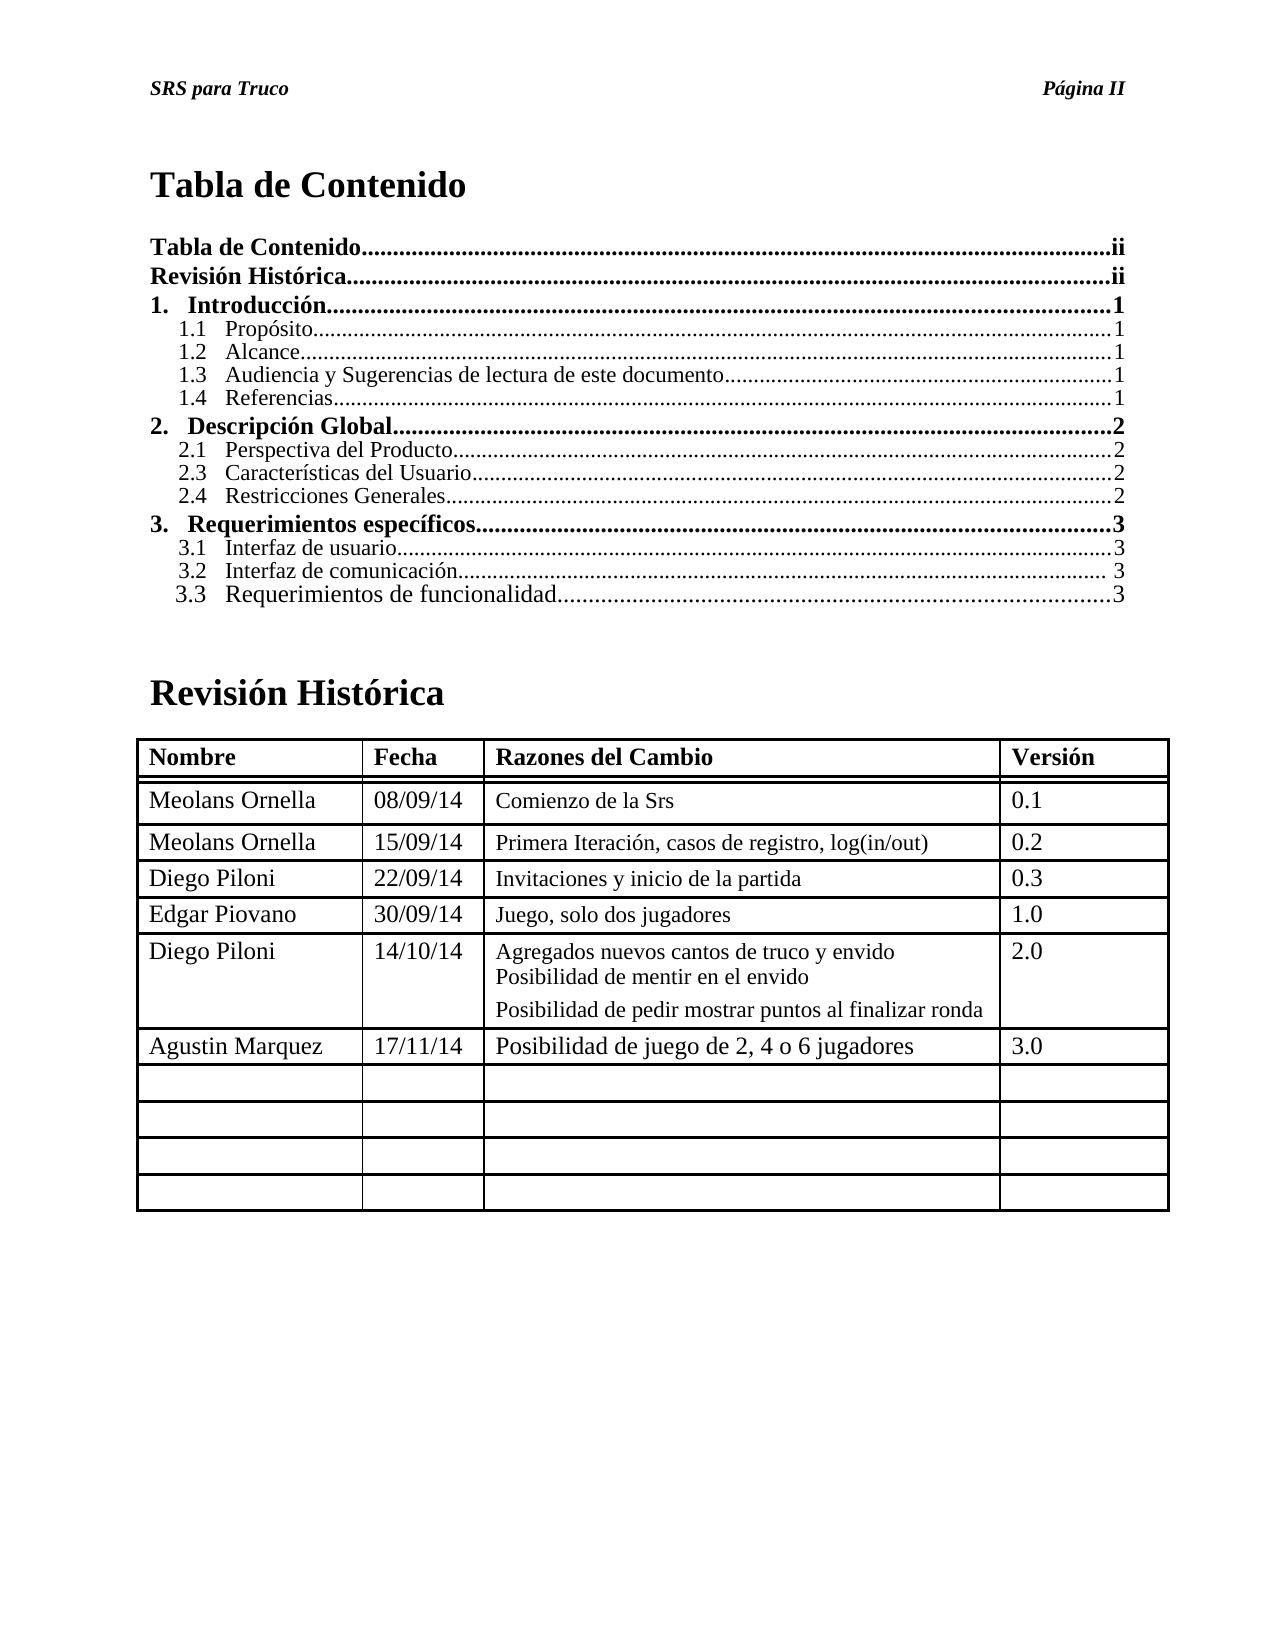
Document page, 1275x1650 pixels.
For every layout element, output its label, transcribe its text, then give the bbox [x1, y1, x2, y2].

table_cell 0.3 [1001, 862, 1167, 896]
text 1.2 Alcance 1 [178, 341, 1125, 364]
table_cell [1001, 1176, 1167, 1209]
table_cell Comienzo de la Srs [485, 784, 999, 823]
text Revisión Histórica [150, 670, 1125, 713]
text 3.3 Requerimientos de funcionalidad 3 [150, 583, 1125, 608]
table_cell [139, 1066, 362, 1100]
table_cell Meolans Ornella [139, 784, 362, 823]
text 1.3 Audiencia y Sugerencias de lectura de este documento 1 [178, 364, 1125, 387]
text 2. Descripción Global 2 [150, 416, 1125, 439]
table_cell [139, 1139, 362, 1173]
table_cell [485, 1066, 999, 1100]
table_cell [1001, 1066, 1167, 1100]
table_cell [139, 1176, 362, 1209]
table_header Nombre [139, 741, 362, 775]
table_cell Diego Piloni [139, 935, 362, 1027]
text 3.2 Interfaz de comunicación 3 [178, 560, 1125, 583]
table_cell [485, 1176, 999, 1209]
table_cell Agregados nuevos cantos de truco y envido Posibilidad de mentir en el envido Posibilidad de pedir mostrar puntos al finalizar ronda [485, 935, 999, 1027]
table_cell 2.0 [1001, 935, 1167, 1027]
table_cell [139, 1103, 362, 1136]
table_cell 08/09/14 [363, 784, 483, 823]
table_header Versión [1001, 741, 1167, 775]
table_cell Agustin Marquez [139, 1030, 362, 1063]
table_cell [485, 1103, 999, 1136]
table_cell Juego, solo dos jugadores [485, 899, 999, 932]
text 2.1 Perspectiva del Producto 2 [178, 439, 1125, 462]
table_cell 22/09/14 [363, 862, 483, 896]
text Tabla de Contenido [150, 162, 1125, 206]
table_cell 14/10/14 [363, 935, 483, 1027]
table_cell 0.2 [1001, 826, 1167, 859]
table_cell [363, 1139, 483, 1173]
table_cell [363, 1103, 483, 1136]
table_cell 30/09/14 [363, 899, 483, 932]
table_cell Invitaciones y inicio de la partida [485, 862, 999, 896]
table_header Fecha [363, 741, 483, 775]
text 2.4 Restricciones Generales 2 [178, 485, 1125, 508]
table_cell 17/11/14 [363, 1030, 483, 1063]
text Tabla de Contenido ii [150, 237, 1125, 260]
table_cell 0.1 [1001, 784, 1167, 823]
table_cell [363, 1066, 483, 1100]
text 1.4 Referencias 1 [178, 387, 1125, 410]
text 3. Requerimientos específicos 3 [150, 514, 1125, 537]
text 3.1 Interfaz de usuario 3 [178, 537, 1125, 560]
table_cell [485, 1139, 999, 1173]
table_cell [1001, 1103, 1167, 1136]
table_cell [363, 1176, 483, 1209]
text 2.3 Características del Usuario 2 [178, 462, 1125, 485]
table_cell [1001, 1139, 1167, 1173]
table_cell 3.0 [1001, 1030, 1167, 1063]
table_cell Meolans Ornella [139, 826, 362, 859]
table_cell 1.0 [1001, 899, 1167, 932]
table_cell Posibilidad de juego de 2, 4 o 6 jugadores [485, 1030, 999, 1063]
table_cell Edgar Piovano [139, 899, 362, 932]
text 1. Introducción 1 [150, 295, 1125, 318]
text Revisión Histórica ii [150, 266, 1125, 289]
table_cell Diego Piloni [139, 862, 362, 896]
table_header Razones del Cambio [485, 741, 999, 775]
table_cell 15/09/14 [363, 826, 483, 859]
text 1.1 Propósito 1 [178, 318, 1125, 341]
table_cell Primera Iteración, casos de registro, log(in/out) [485, 826, 999, 859]
